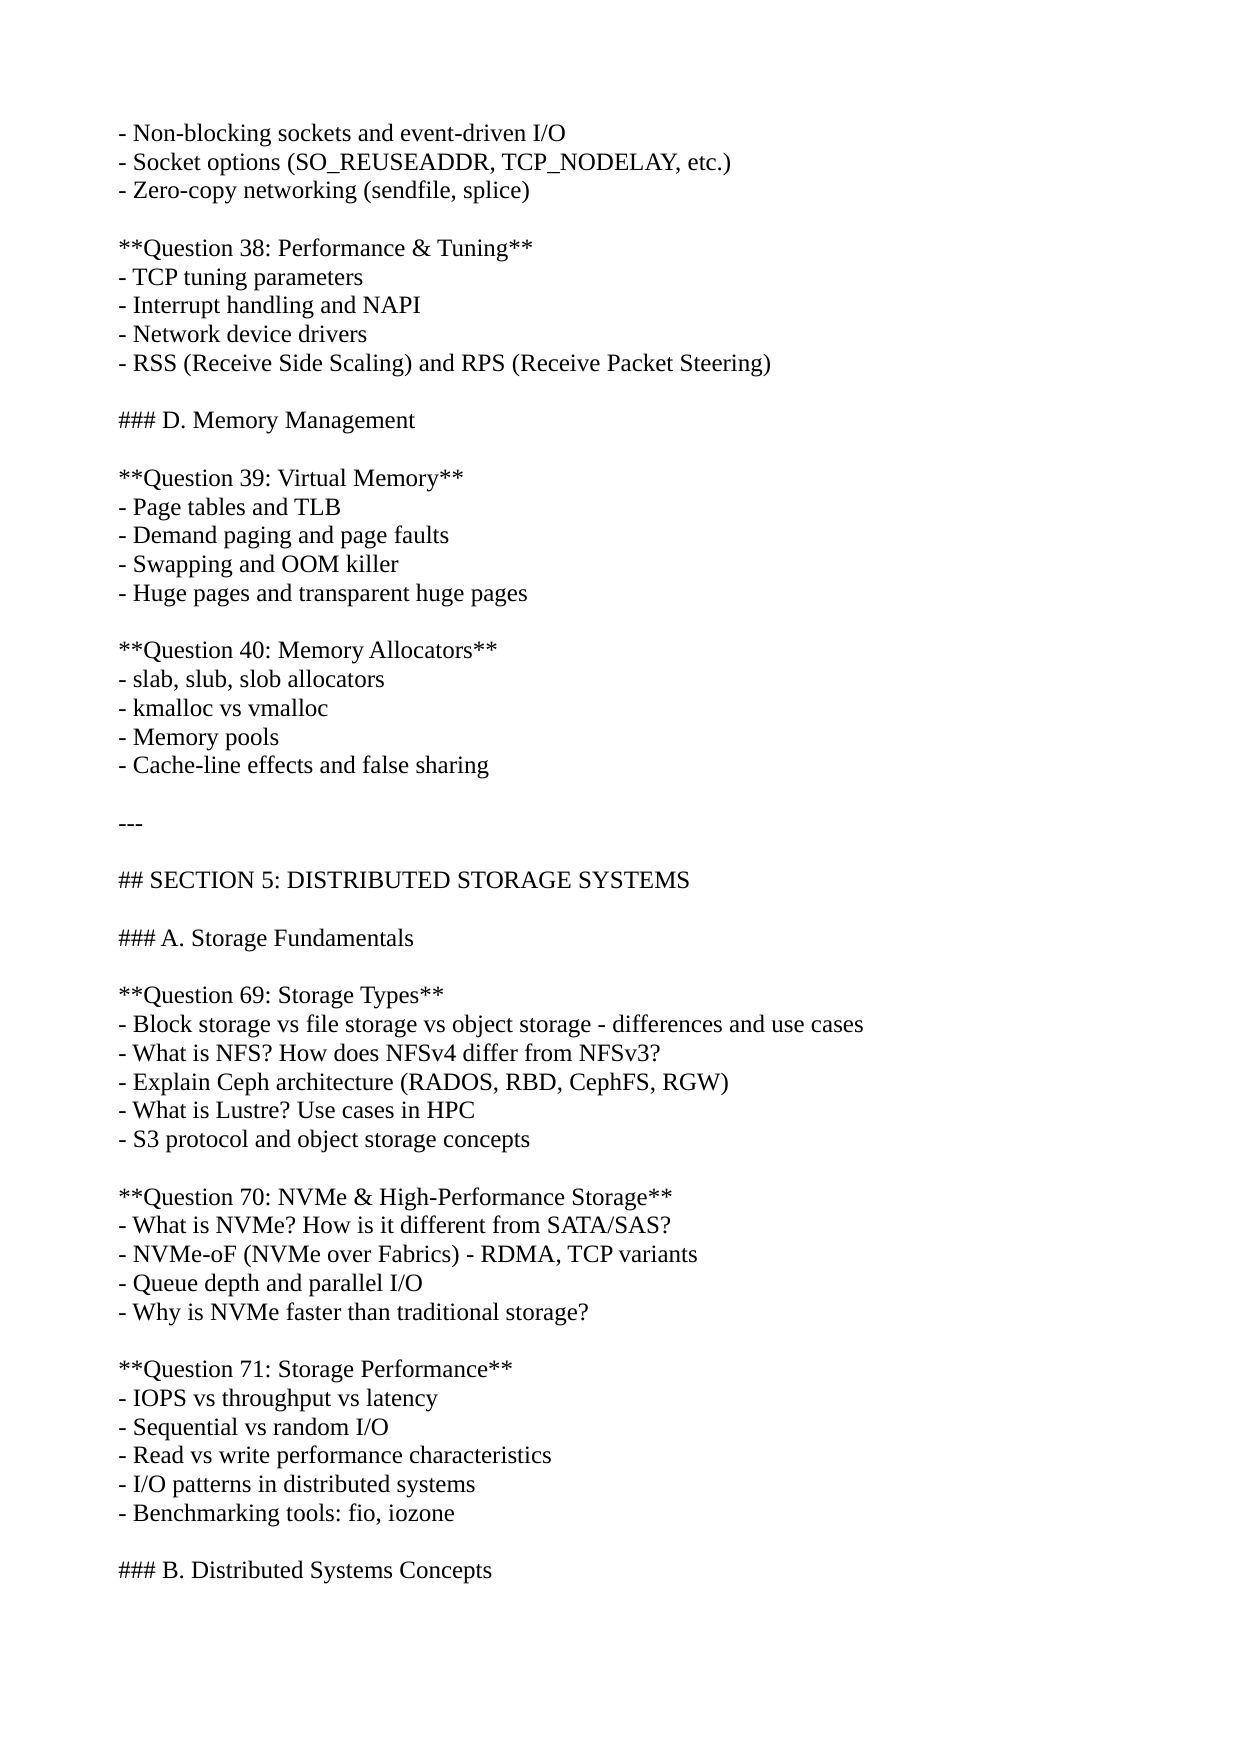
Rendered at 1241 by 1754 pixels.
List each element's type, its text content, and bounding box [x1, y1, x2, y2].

text - Block storage vs file storage vs object storage - differences and use cases [118, 1009, 1122, 1038]
text - What is NFS? How does NFSv4 differ from NFSv3? [118, 1038, 1122, 1067]
text - Network device drivers [118, 319, 1122, 348]
text - Sequential vs random I/O [118, 1412, 1122, 1441]
text - slab, slub, slob allocators [118, 664, 1122, 693]
text - Queue depth and parallel I/O [118, 1268, 1122, 1297]
text - Cache-line effects and false sharing [118, 751, 1122, 779]
text - Huge pages and transparent huge pages [118, 578, 1122, 607]
text - Benchmarking tools: fio, iozone [118, 1498, 1122, 1527]
text - Explain Ceph architecture (RADOS, RBD, CephFS, RGW) [118, 1067, 1122, 1096]
text - What is NVMe? How is it different from SATA/SAS? [118, 1211, 1122, 1239]
text - Zero-copy networking (sendfile, splice) [118, 176, 1122, 204]
text ### D. Memory Management [118, 406, 1122, 434]
text **Question 69: Storage Types** [118, 981, 1122, 1009]
text ## SECTION 5: DISTRIBUTED STORAGE SYSTEMS [118, 866, 1122, 894]
text --- [118, 808, 1122, 837]
text - I/O patterns in distributed systems [118, 1469, 1122, 1498]
text - Swapping and OOM killer [118, 549, 1122, 578]
text - Non-blocking sockets and event-driven I/O [118, 118, 1122, 147]
text **Question 38: Performance & Tuning** [118, 233, 1122, 262]
text - RSS (Receive Side Scaling) and RPS (Receive Packet Steering) [118, 348, 1122, 377]
text - Why is NVMe faster than traditional storage? [118, 1297, 1122, 1326]
text ### B. Distributed Systems Concepts [118, 1556, 1122, 1584]
text - NVMe-oF (NVMe over Fabrics) - RDMA, TCP variants [118, 1239, 1122, 1268]
text - S3 protocol and object storage concepts [118, 1124, 1122, 1153]
text - What is Lustre? Use cases in HPC [118, 1096, 1122, 1124]
text - Read vs write performance characteristics [118, 1441, 1122, 1469]
text - IOPS vs throughput vs latency [118, 1383, 1122, 1412]
text - Socket options (SO_REUSEADDR, TCP_NODELAY, etc.) [118, 147, 1122, 176]
text - Memory pools [118, 722, 1122, 751]
text **Question 70: NVMe & High-Performance Storage** [118, 1182, 1122, 1211]
text ### A. Storage Fundamentals [118, 923, 1122, 952]
text - TCP tuning parameters [118, 262, 1122, 291]
text **Question 40: Memory Allocators** [118, 636, 1122, 664]
text - kmalloc vs vmalloc [118, 693, 1122, 722]
text - Demand paging and page faults [118, 521, 1122, 549]
text **Question 39: Virtual Memory** [118, 463, 1122, 492]
text - Interrupt handling and NAPI [118, 291, 1122, 319]
text **Question 71: Storage Performance** [118, 1354, 1122, 1383]
text - Page tables and TLB [118, 492, 1122, 521]
